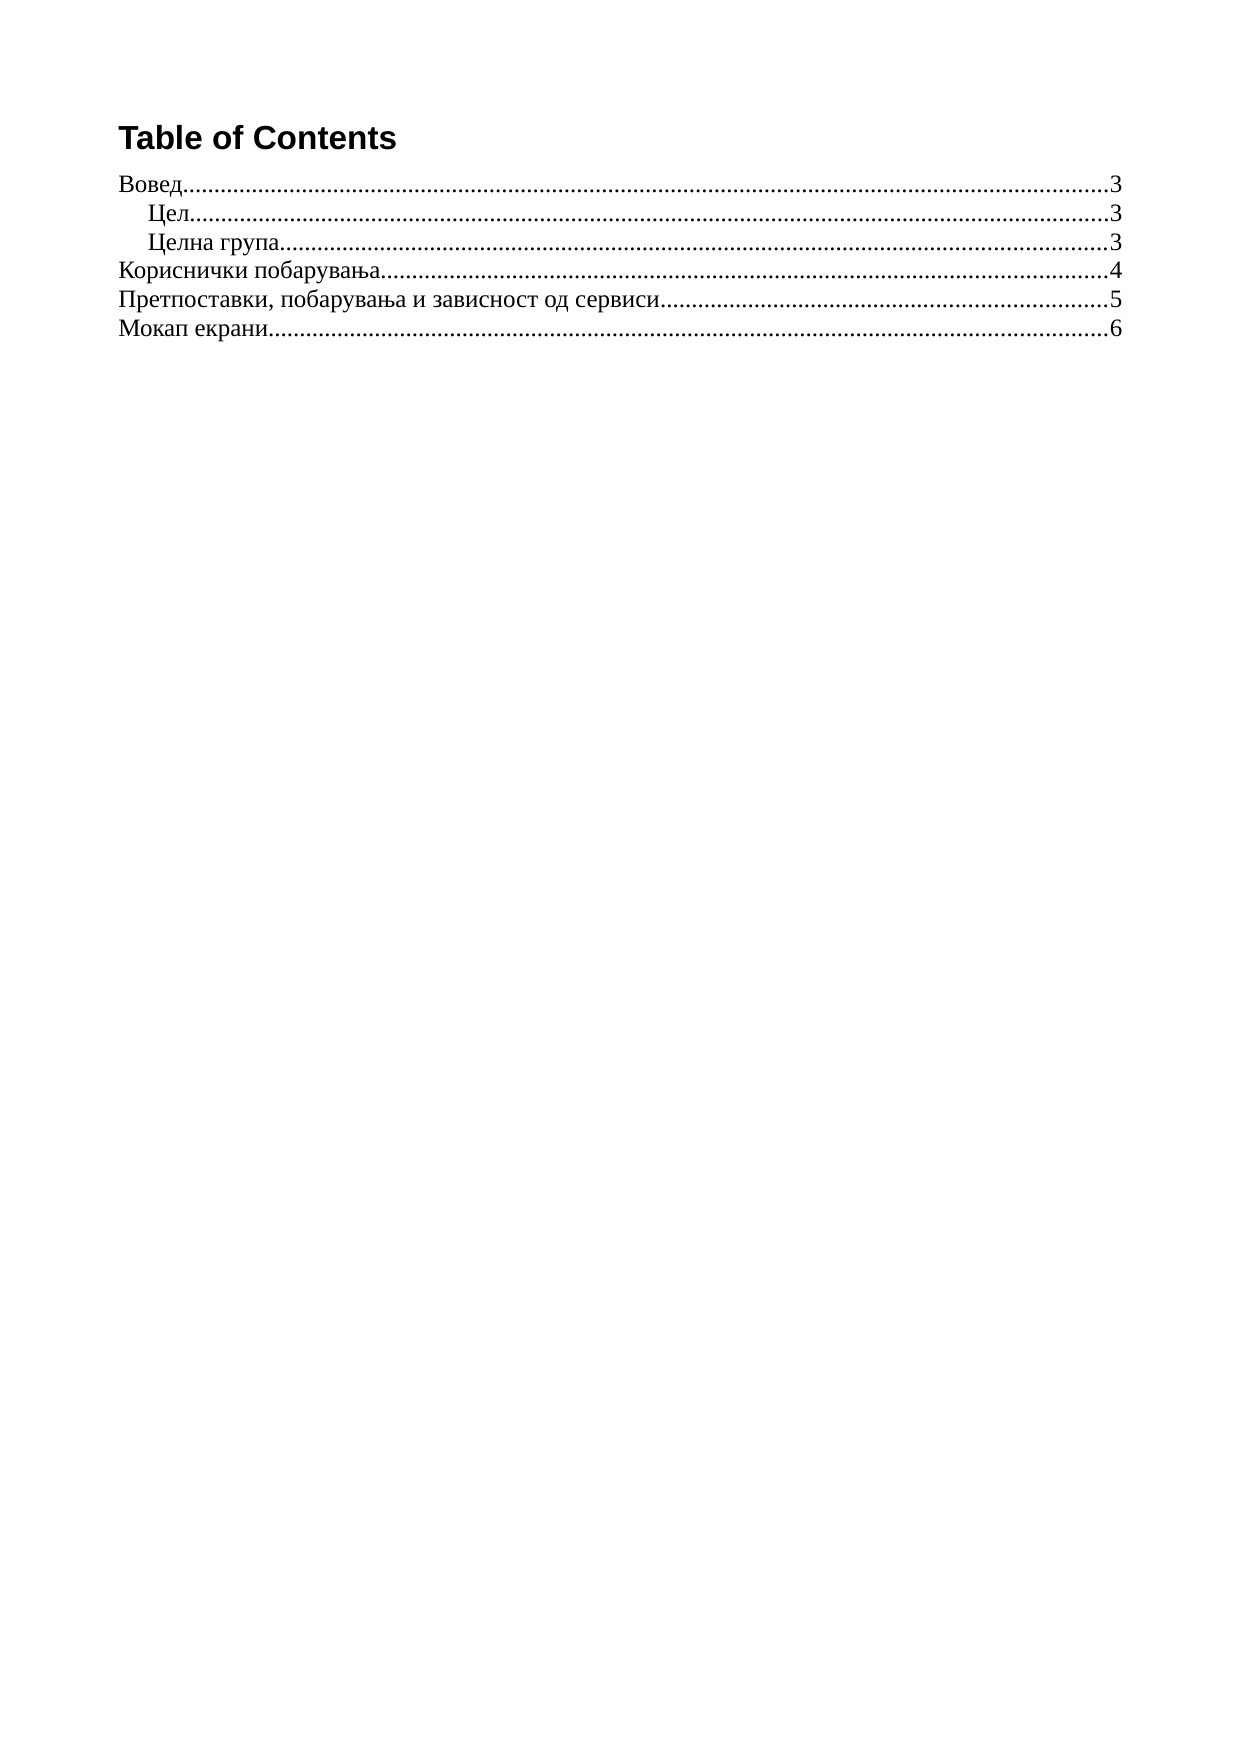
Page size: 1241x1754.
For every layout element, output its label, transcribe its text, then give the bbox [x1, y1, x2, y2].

text Мокап екрани 6 [118, 313, 1122, 342]
text Претпоставки, побарувања и зависност од сервиси 5 [118, 284, 1122, 313]
text Вовед 3 [118, 169, 1122, 198]
text Цел 3 [148, 198, 1122, 227]
text Целна група 3 [148, 227, 1122, 255]
text Кориснички побарувања 4 [118, 255, 1122, 284]
subtitle Table of Contents [118, 118, 1122, 157]
